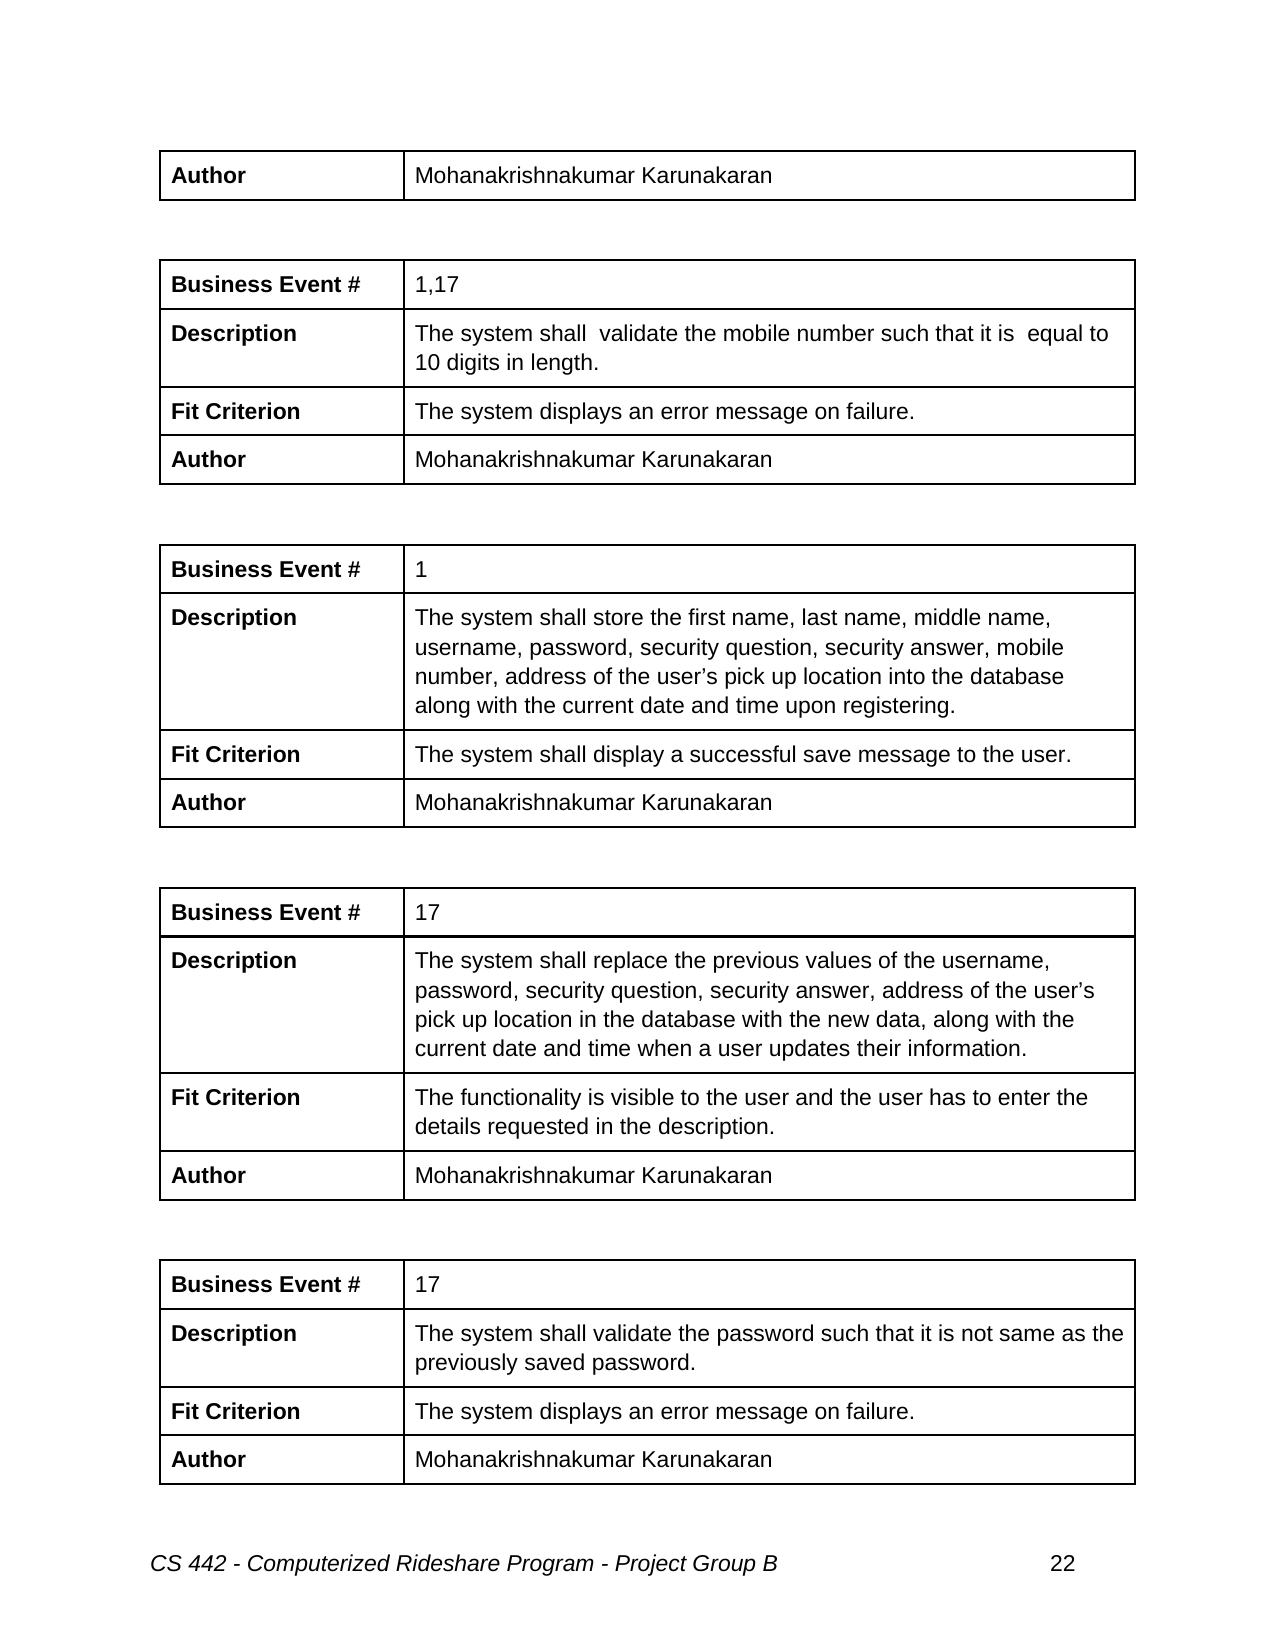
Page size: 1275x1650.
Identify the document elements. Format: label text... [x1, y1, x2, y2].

table_cell Fit Criterion [161, 1388, 403, 1434]
table_cell The system displays an error message on failure. [405, 388, 1134, 434]
table_cell Mohanakrishnakumar Karunakaran [405, 152, 1134, 198]
table_cell Author [161, 1436, 403, 1483]
table_header Business Event # [161, 889, 403, 935]
table_cell The system displays an error message on failure. [405, 1388, 1134, 1434]
table_header 1,17 [405, 261, 1134, 308]
table_header Business Event # [161, 1261, 403, 1308]
table_cell The functionality is visible to the user and the user has to enter the details requested in the description. [405, 1074, 1134, 1150]
table_cell Author [161, 436, 403, 483]
table_header Business Event # [161, 546, 403, 592]
table_header 1 [405, 546, 1134, 592]
table_cell The system shall validate the mobile number such that it is equal to 10 digits in length. [405, 310, 1134, 386]
table_cell Mohanakrishnakumar Karunakaran [405, 1152, 1134, 1198]
table_cell The system shall replace the previous values of the username, password, security question, security answer, address of the user’s pick up location in the database with the new data, along with the current date and time when a user updates their information. [405, 938, 1134, 1072]
table_cell Description [161, 938, 403, 1072]
table_cell Fit Criterion [161, 388, 403, 434]
table_cell The system shall display a successful save message to the user. [405, 731, 1134, 777]
table_cell The system shall store the first name, last name, middle name, username, password, security question, security answer, mobile number, address of the user’s pick up location into the database along with the current date and time upon registering. [405, 594, 1134, 729]
table_cell Mohanakrishnakumar Karunakaran [405, 1436, 1134, 1483]
table_cell Author [161, 780, 403, 826]
table_cell Fit Criterion [161, 1074, 403, 1150]
table_header 17 [405, 889, 1134, 935]
table_header Business Event # [161, 261, 403, 308]
table_cell Author [161, 152, 403, 198]
table_cell The system shall validate the password such that it is not same as the previously saved password. [405, 1310, 1134, 1386]
table_cell Mohanakrishnakumar Karunakaran [405, 436, 1134, 483]
table_cell Description [161, 310, 403, 386]
table_cell Description [161, 594, 403, 729]
table_cell Mohanakrishnakumar Karunakaran [405, 780, 1134, 826]
table_header 17 [405, 1261, 1134, 1308]
table_cell Description [161, 1310, 403, 1386]
table_cell Fit Criterion [161, 731, 403, 777]
table_cell Author [161, 1152, 403, 1198]
